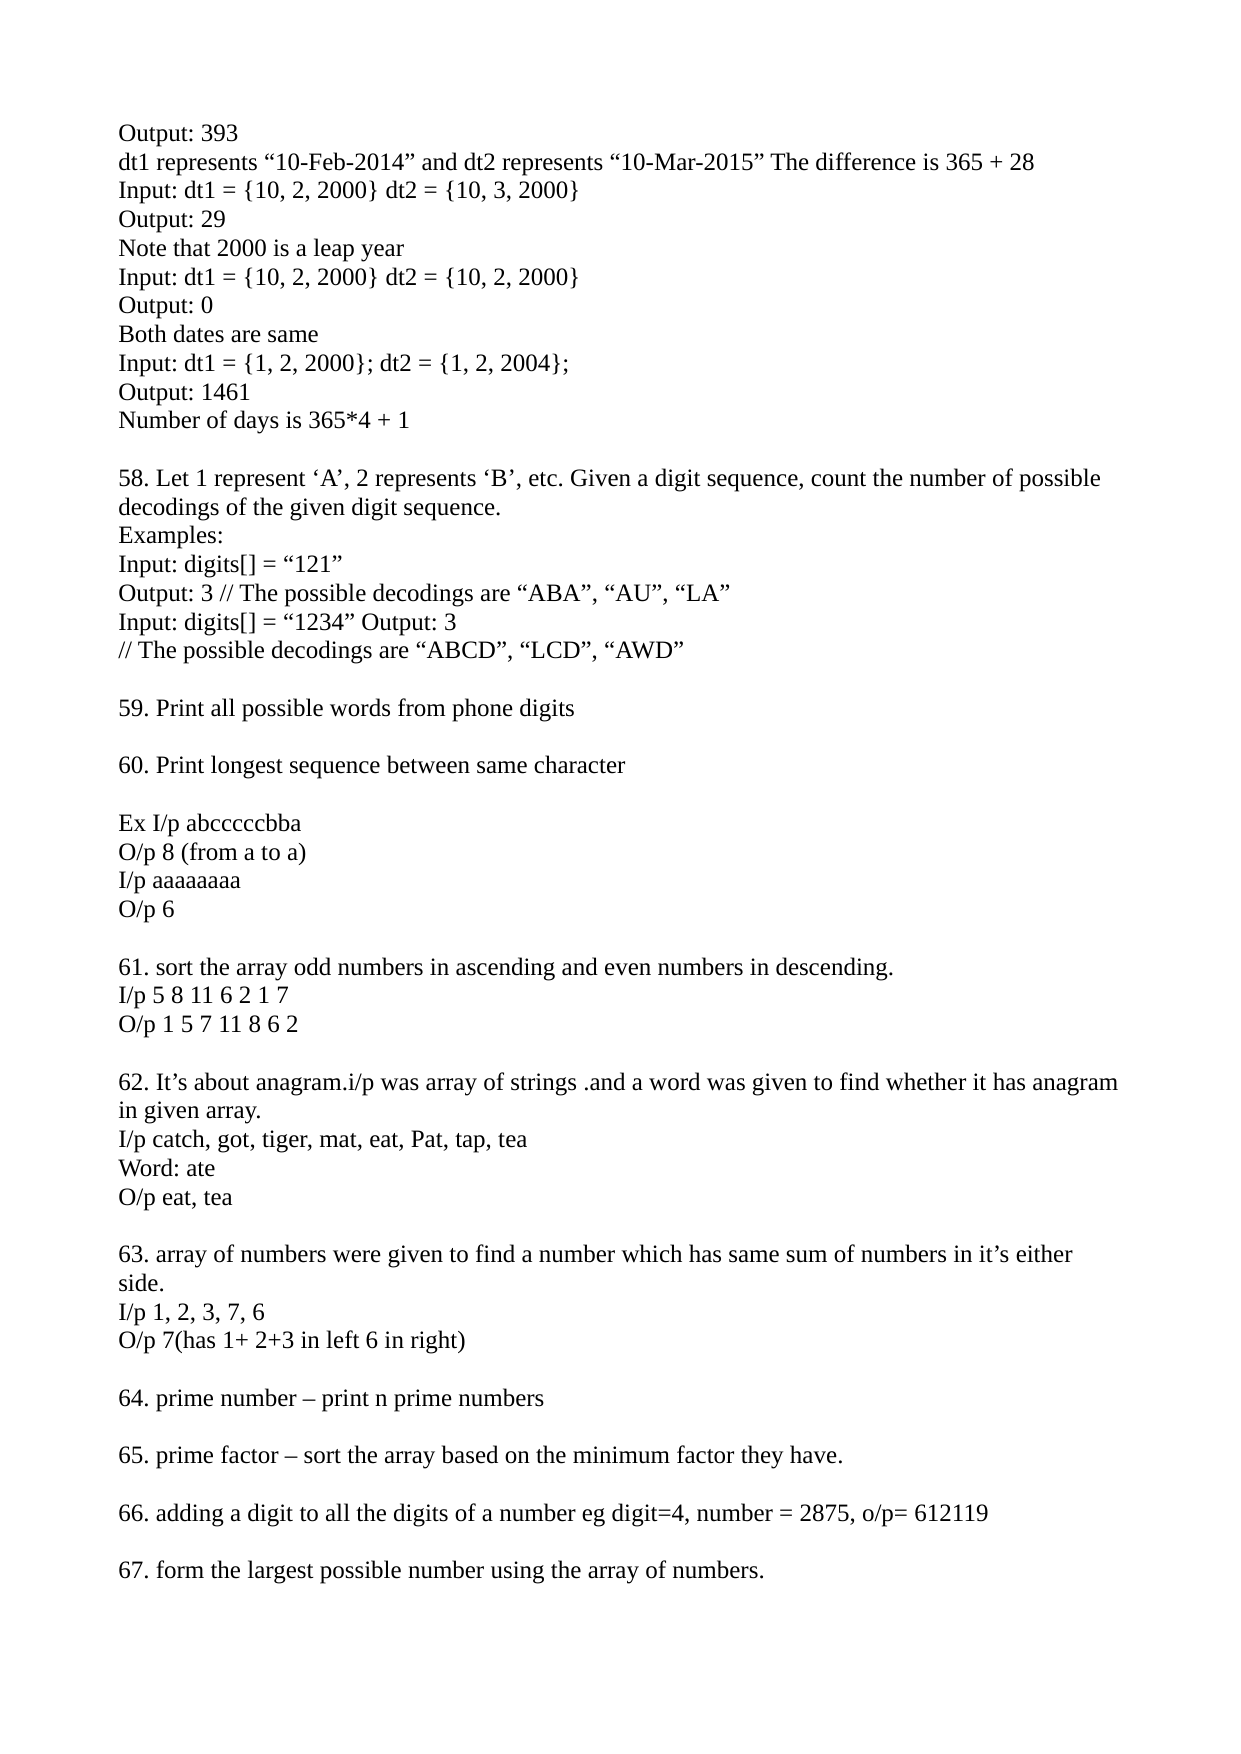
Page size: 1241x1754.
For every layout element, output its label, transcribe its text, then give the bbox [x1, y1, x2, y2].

text O/p eat, tea [118, 1182, 1122, 1211]
text Output: 0 [118, 291, 1122, 319]
text Input: digits[] = “121” [118, 549, 1122, 578]
text Ex I/p abcccccbba [118, 808, 1122, 837]
text Output: 3 // The possible decodings are “ABA”, “AU”, “LA” [118, 578, 1122, 607]
text O/p 7(has 1+ 2+3 in left 6 in right) [118, 1326, 1122, 1354]
text O/p 1 5 7 11 8 6 2 [118, 1009, 1122, 1038]
text Output: 29 [118, 204, 1122, 233]
text 62. It’s about anagram.i/p was array of strings .and a word was given to find whether it has anagram in given array. [118, 1067, 1122, 1124]
text 66. adding a digit to all the digits of a number eg digit=4, number = 2875, o/p= 612119 [118, 1498, 1122, 1527]
text 59. Print all possible words from phone digits [118, 693, 1122, 722]
text 64. prime number – print n prime numbers [118, 1383, 1122, 1412]
text Output: 393 [118, 118, 1122, 147]
text I/p aaaaaaaa [118, 866, 1122, 894]
text 60. Print longest sequence between same character [118, 751, 1122, 779]
text O/p 8 (from a to a) [118, 837, 1122, 866]
text I/p catch, got, tiger, mat, eat, Pat, tap, tea [118, 1124, 1122, 1153]
text 67. form the largest possible number using the array of numbers. [118, 1556, 1122, 1584]
text I/p 5 8 11 6 2 1 7 [118, 981, 1122, 1009]
text Word: ate [118, 1153, 1122, 1182]
text Input: dt1 = {1, 2, 2000}; dt2 = {1, 2, 2004}; [118, 348, 1122, 377]
text Examples: [118, 521, 1122, 549]
text 65. prime factor – sort the array based on the minimum factor they have. [118, 1441, 1122, 1469]
text Note that 2000 is a leap year [118, 233, 1122, 262]
text 63. array of numbers were given to find a number which has same sum of numbers in it’s either side. [118, 1239, 1122, 1297]
text 61. sort the array odd numbers in ascending and even numbers in descending. [118, 952, 1122, 981]
text Output: 1461 [118, 377, 1122, 406]
text Input: digits[] = “1234” Output: 3 [118, 607, 1122, 636]
text I/p 1, 2, 3, 7, 6 [118, 1297, 1122, 1326]
text 58. Let 1 represent ‘A’, 2 represents ‘B’, etc. Given a digit sequence, count the number of possible decodings of the given digit sequence. [118, 463, 1122, 521]
text O/p 6 [118, 894, 1122, 923]
text dt1 represents “10-Feb-2014” and dt2 represents “10-Mar-2015” The difference is 365 + 28 [118, 147, 1122, 176]
text Input: dt1 = {10, 2, 2000} dt2 = {10, 3, 2000} [118, 176, 1122, 204]
text Number of days is 365*4 + 1 [118, 406, 1122, 434]
text Both dates are same [118, 319, 1122, 348]
text Input: dt1 = {10, 2, 2000} dt2 = {10, 2, 2000} [118, 262, 1122, 291]
text // The possible decodings are “ABCD”, “LCD”, “AWD” [118, 636, 1122, 664]
